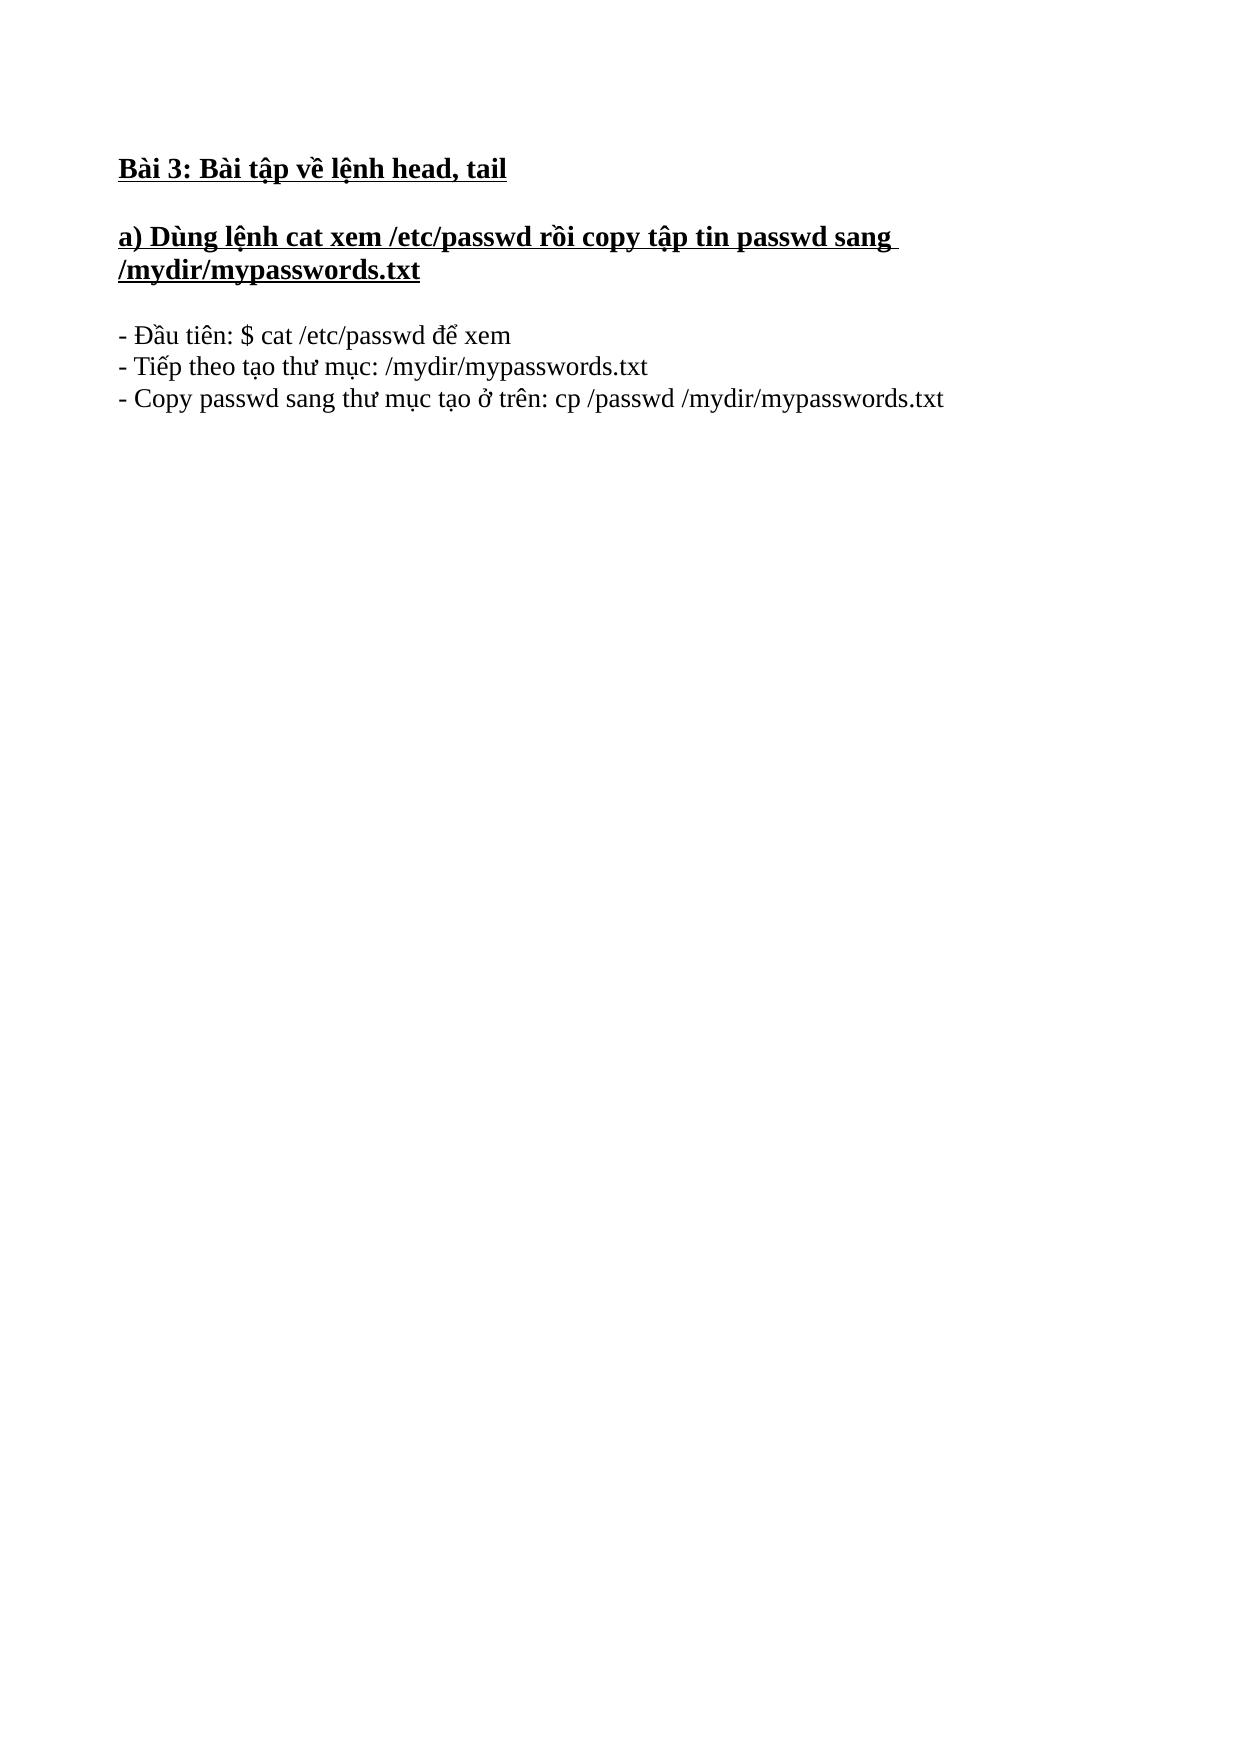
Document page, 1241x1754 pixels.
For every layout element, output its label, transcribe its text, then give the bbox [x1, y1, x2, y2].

text - Copy passwd sang thư mục tạo ở trên: cp /passwd /mydir/mypasswords.txt [118, 382, 1122, 413]
text a) Dùng lệnh cat xem /etc/passwd rồi copy tập tin passwd sang /mydir/mypasswords.txt [118, 219, 1122, 286]
text - Đầu tiên: $ cat /etc/passwd để xem [118, 319, 1122, 351]
text - Tiếp theo tạo thư mục: /mydir/mypasswords.txt [118, 351, 1122, 382]
text Bài 3: Bài tập về lệnh head, tail [118, 152, 1122, 185]
